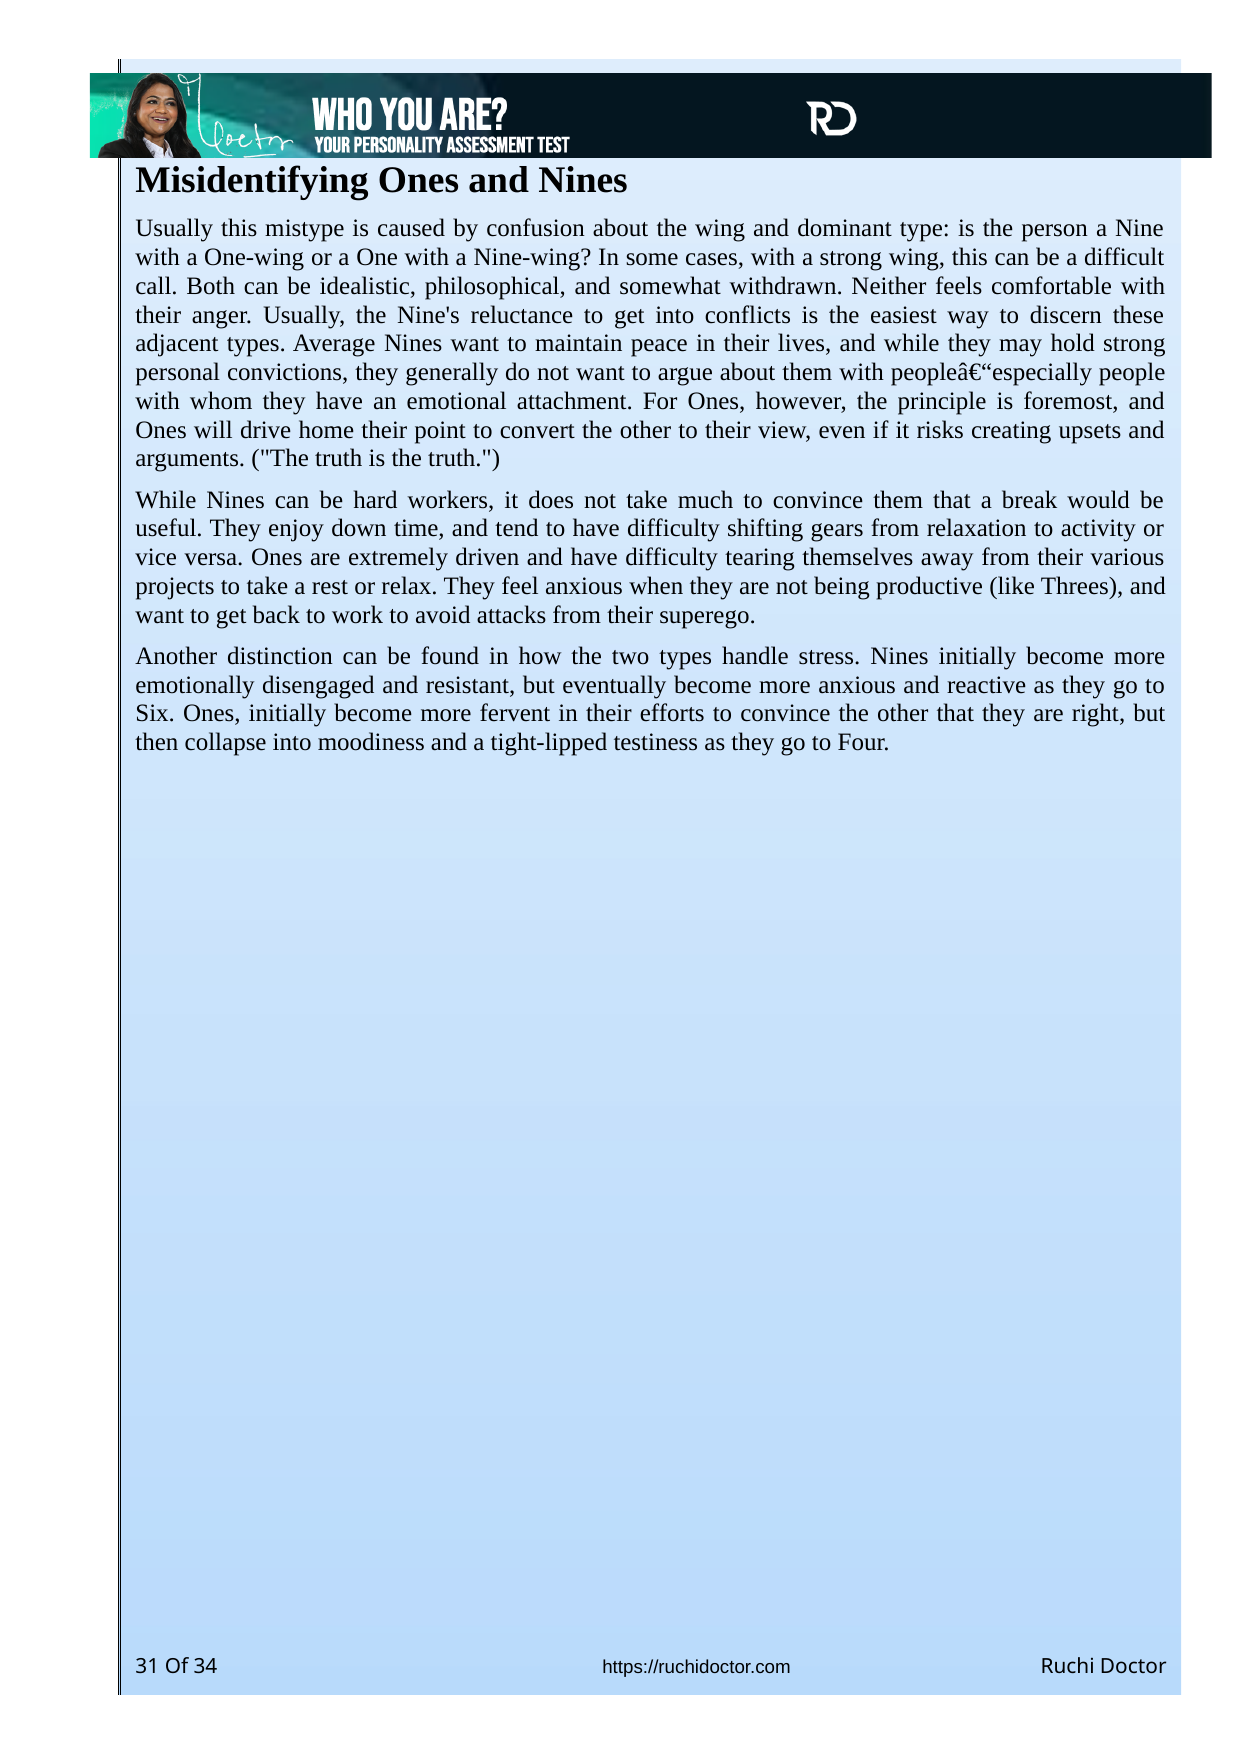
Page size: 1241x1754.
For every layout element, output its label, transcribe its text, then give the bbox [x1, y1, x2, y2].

picture [89, 59, 1212, 860]
subtitle Misidentifying Ones and Nines [135, 158, 1166, 201]
text While Nines can be hard workers, it does not take much to convince them that a break would be useful. They enjoy down time, and tend to have difficulty shifting gears from relaxation to activity or vice versa. Ones are extremely driven and have difficulty tearing themselves away from their various projects to take a rest or relax. They feel anxious when they are not being productive (like Threes), and want to get back to work to avoid attacks from their superego. [135, 485, 1166, 628]
text Another distinction can be found in how the two types handle stress. Nines initially become more emotionally disengaged and resistant, but eventually become more anxious and reactive as they go to Six. Ones, initially become more fervent in their efforts to convince the other that they are right, but then collapse into moodiness and a tight-lipped testiness as they go to Four. [135, 641, 1166, 756]
text Usually this mistype is caused by confusion about the wing and dominant type: is the person a Nine with a One-wing or a One with a Nine-wing? In some cases, with a strong wing, this can be a difficult call. Both can be idealistic, philosophical, and somewhat withdrawn. Neither feels comfortable with their anger. Usually, the Nine's reluctance to get into conflicts is the easiest way to discern these adjacent types. Average Nines want to maintain peace in their lives, and while they may hold strong personal convictions, they generally do not want to argue about them with peopleâ€“especially people with whom they have an emotional attachment. For Ones, however, the principle is foremost, and Ones will drive home their point to convert the other to their view, even if it risks creating upsets and arguments. ("The truth is the truth.") [135, 213, 1166, 472]
